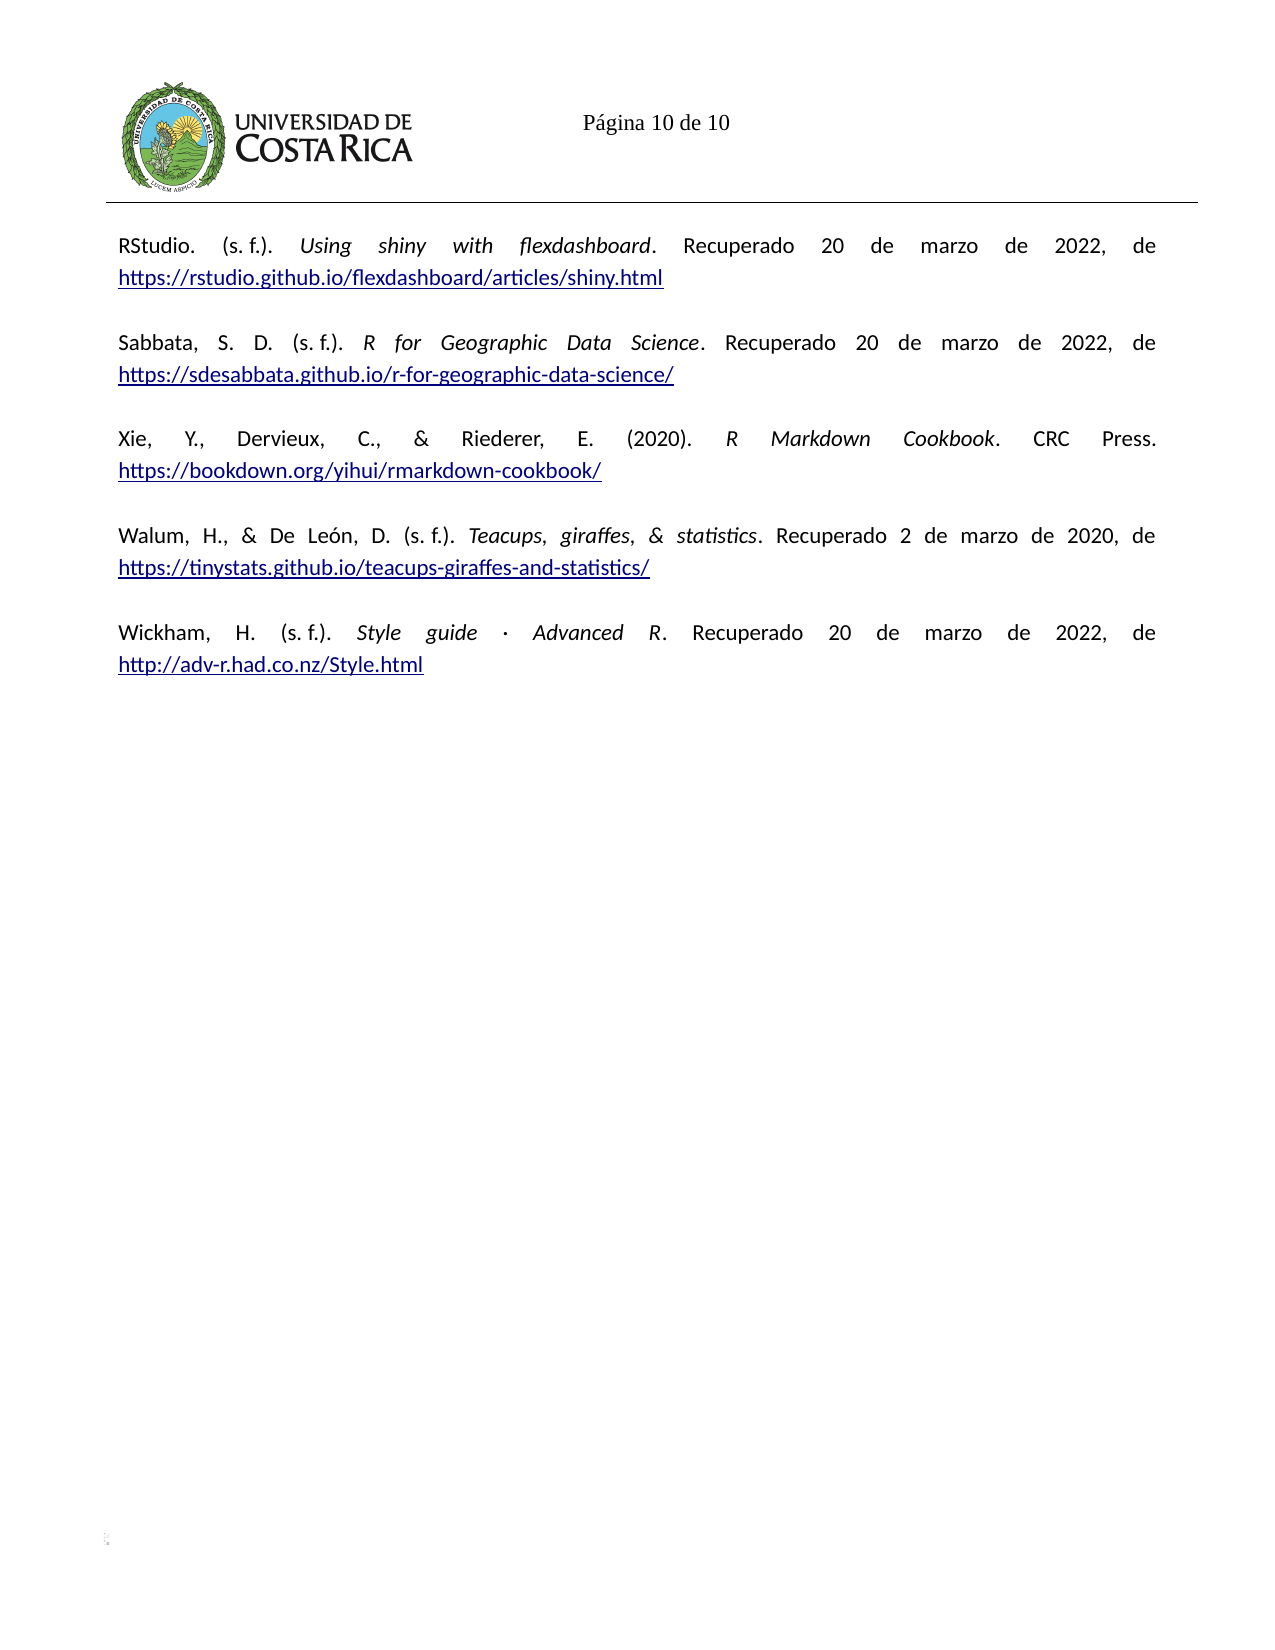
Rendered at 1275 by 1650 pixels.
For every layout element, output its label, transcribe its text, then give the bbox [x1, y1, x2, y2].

picture [103, 1525, 110, 1553]
text Walum, H., & De León, D. (s. f.). Teacups, giraffes, & statistics. Recuperado 2 de marzo de 2020, de https://tinystats.github.io/teacups-giraffes-and-statistics/ [118, 521, 1157, 581]
picture [118, 76, 417, 197]
text RStudio. (s. f.). Using shiny with flexdashboard. Recuperado 20 de marzo de 2022, de https://rstudio.github.io/flexdashboard/articles/shiny.html [118, 231, 1157, 292]
text Sabbata, S. D. (s. f.). R for Geographic Data Science. Recuperado 20 de marzo de 2022, de https://sdesabbata.github.io/r-for-geographic-data-science/ [118, 328, 1157, 388]
text Wickham, H. (s. f.). Style guide · Advanced R. Recuperado 20 de marzo de 2022, de http://adv-r.had.co.nz/Style.html [118, 618, 1157, 678]
text Xie, Y., Dervieux, C., & Riederer, E. (2020). R Markdown Cookbook. CRC Press. https://bookdown.org/yihui/rmarkdown-cookbook/ [118, 424, 1157, 485]
